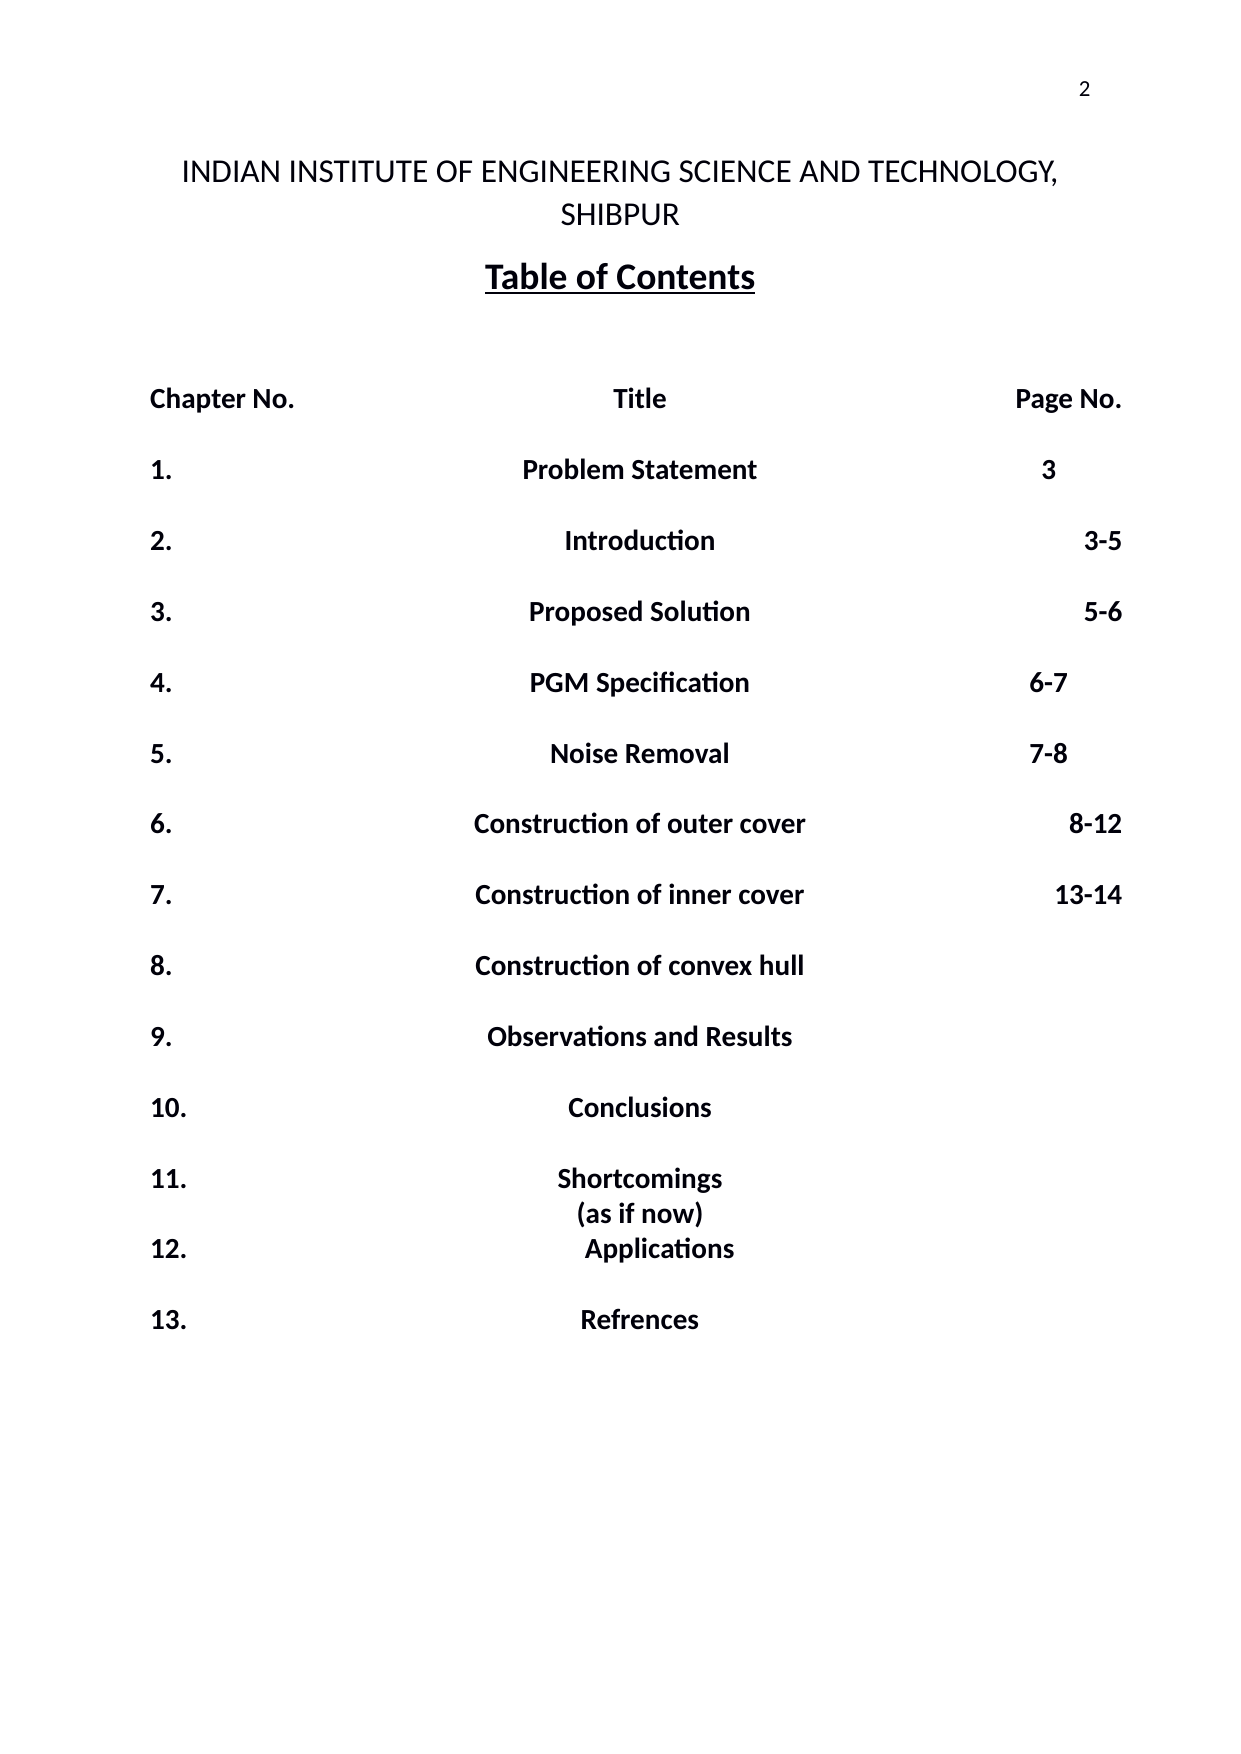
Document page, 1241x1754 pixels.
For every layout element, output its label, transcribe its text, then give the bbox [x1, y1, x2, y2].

table_cell Shortcomings (as if now) [316, 1160, 963, 1231]
table_cell Proposed Solution [316, 593, 963, 664]
text Table of Contents [150, 253, 1090, 299]
table_cell [964, 1018, 1133, 1089]
table_cell [964, 1089, 1133, 1160]
table_header Page No. [964, 381, 1133, 451]
table_cell 4. [139, 664, 316, 735]
table_cell 5. [139, 735, 316, 806]
table_cell 6-7 [964, 664, 1133, 735]
table_cell 2. [139, 522, 316, 593]
table_cell Construction of inner cover [316, 876, 963, 947]
table_cell 13. [139, 1301, 316, 1372]
text INDIAN INSTITUTE OF ENGINEERING SCIENCE AND TECHNOLOGY, SHIBPUR [150, 150, 1090, 234]
table_cell Construction of outer cover [316, 806, 963, 876]
table_cell 3 [964, 451, 1133, 522]
table_cell Conclusions [316, 1089, 963, 1160]
table_cell 3-5 [964, 522, 1133, 593]
table_cell Construction of convex hull [316, 947, 963, 1018]
table_cell 11. [139, 1160, 316, 1231]
table_cell 9. [139, 1018, 316, 1089]
table_cell 8. [139, 947, 316, 1018]
table_cell Problem Statement [316, 451, 963, 522]
table_cell 6. [139, 806, 316, 876]
table_cell Introduction [316, 522, 963, 593]
table_cell PGM Specification [316, 664, 963, 735]
table_cell 10. [139, 1089, 316, 1160]
table_cell 7-8 [964, 735, 1133, 806]
table_cell 7. [139, 876, 316, 947]
table_cell 12. [139, 1231, 316, 1301]
table_cell [964, 1231, 1133, 1301]
table_cell Refrences [316, 1301, 963, 1372]
table_cell [964, 1301, 1133, 1372]
table_cell Applications [316, 1231, 963, 1301]
table_cell 13-14 [964, 876, 1133, 947]
table_cell Noise Removal [316, 735, 963, 806]
table_header Chapter No. [139, 381, 316, 451]
table_cell Observations and Results [316, 1018, 963, 1089]
table_cell 3. [139, 593, 316, 664]
table_cell [964, 947, 1133, 1018]
table_header Title [316, 381, 963, 451]
table_cell 1. [139, 451, 316, 522]
table_cell 5-6 [964, 593, 1133, 664]
table_cell [964, 1160, 1133, 1231]
table_cell 8-12 [964, 806, 1133, 876]
